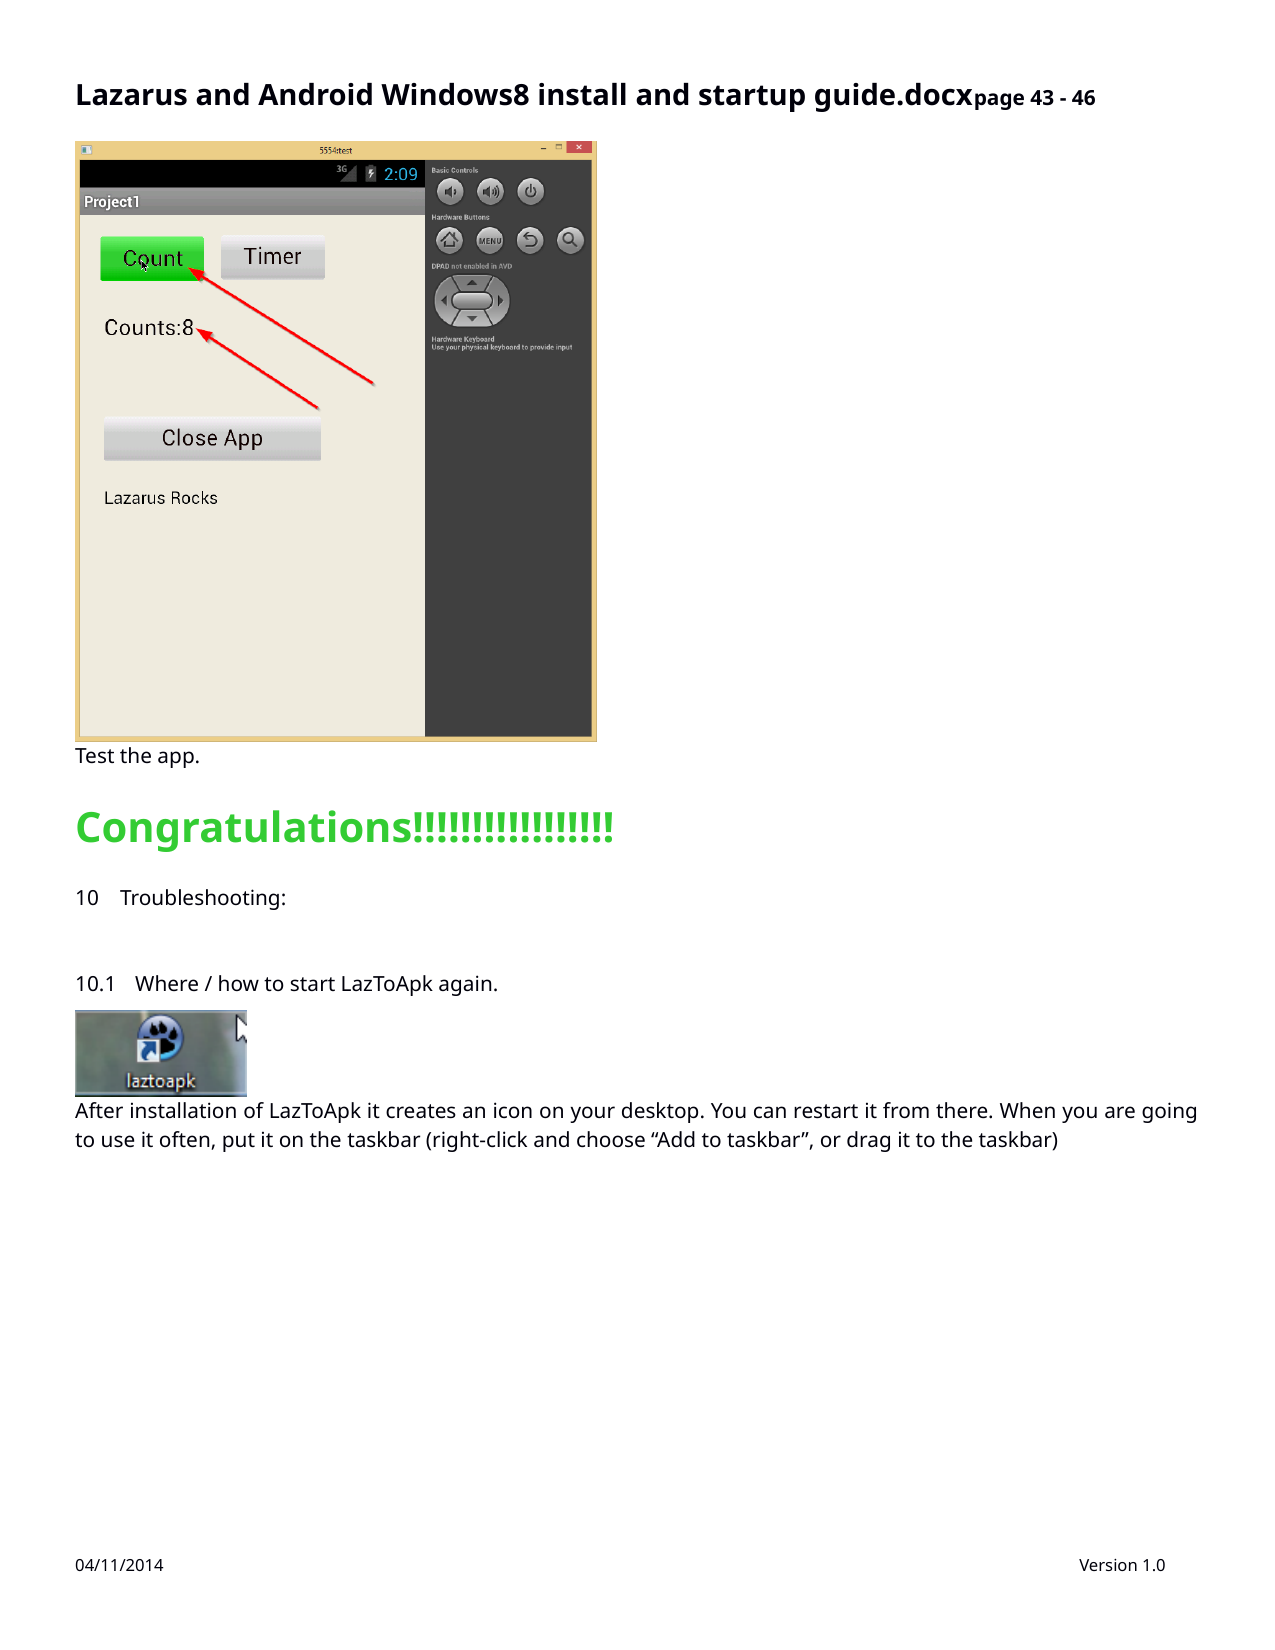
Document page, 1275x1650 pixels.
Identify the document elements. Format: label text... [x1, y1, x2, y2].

text Congratulations!!!!!!!!!!!!!!!!! [75, 798, 1200, 855]
subtitle Troubleshooting: [75, 883, 1200, 912]
text Test the app. [75, 741, 1200, 770]
text After installation of LazToApk it creates an icon on your desktop. You can restart it from there. When you are going to use it often, put it on the taskbar (right-click and choose “Add to taskbar”, or drag it to the taskbar) [75, 1096, 1200, 1153]
subtitle Where / how to start LazToApk again. [75, 969, 1200, 998]
picture [75, 141, 597, 742]
picture [75, 1010, 247, 1097]
